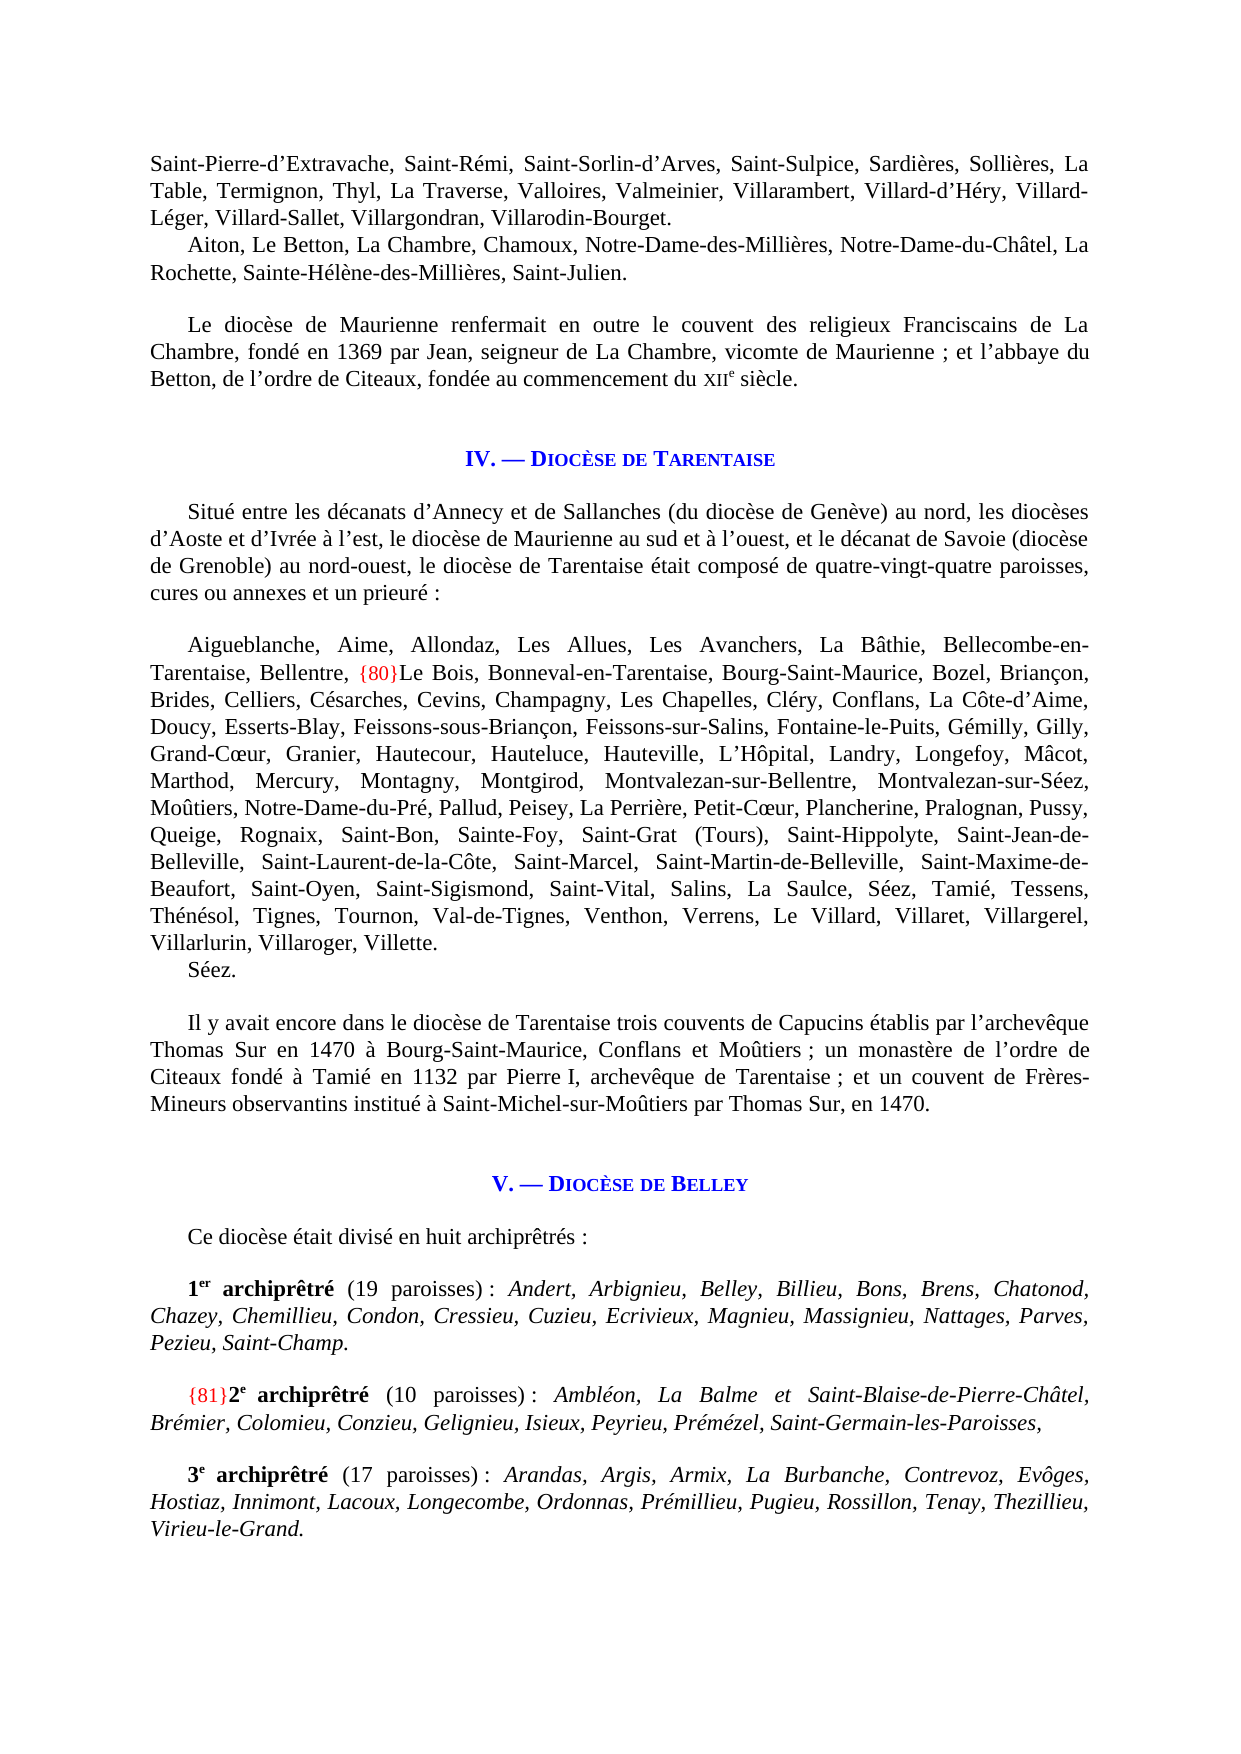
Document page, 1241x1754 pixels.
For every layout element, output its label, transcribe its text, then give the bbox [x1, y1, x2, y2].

text Ce diocèse était divisé en huit archiprêtrés : [150, 1223, 1090, 1250]
text Le diocèse de Maurienne renfermait en outre le couvent des religieux Franciscains de La Chambre, fondé en 1369 par Jean, seigneur de La Chambre, vicomte de Maurienne ; et l’abbaye du Betton, de l’ordre de Citeaux, fondée au commencement du xiie siècle. [150, 310, 1090, 392]
text IV. — Diocèse de Tarentaise [150, 442, 1090, 473]
text 1er archiprêtré (19 paroisses) : Andert, Arbignieu, Belley, Billieu, Bons, Brens, Chatonod, Chazey, Chemillieu, Condon, Cressieu, Cuzieu, Ecrivieux, Magnieu, Massignieu, Nattages, Parves, Pezieu, Saint-Champ. [150, 1275, 1090, 1356]
text Saint-Pierre-d’Extravache, Saint-Rémi, Saint-Sorlin-d’Arves, Saint-Sulpice, Sardières, Sollières, La Table, Termignon, Thyl, La Traverse, Valloires, Valmeinier, Villarambert, Villard-d’Héry, Villard-Léger, Villard-Sallet, Villargondran, Villarodin-Bourget. [150, 150, 1090, 231]
text Séez. [150, 956, 1090, 983]
text Aiton, Le Betton, La Chambre, Chamoux, Notre-Dame-des-Millières, Notre-Dame-du-Châtel, La Rochette, Sainte-Hélène-des-Millières, Saint-Julien. [150, 231, 1090, 285]
text {81}2e archiprêtré (10 paroisses) : Ambléon, La Balme et Saint-Blaise-de-Pierre-Châtel, Brémier, Colomieu, Conzieu, Gelignieu, Isieux, Peyrieu, Prémézel, Saint-Germain-les-Paroisses, [150, 1381, 1090, 1435]
text Aigueblanche, Aime, Allondaz, Les Allues, Les Avanchers, La Bâthie, Bellecombe-en-Tarentaise, Bellentre, {80}Le Bois, Bonneval-en-Tarentaise, Bourg-Saint-Maurice, Bozel, Briançon, Brides, Celliers, Césarches, Cevins, Champagny, Les Chapelles, Cléry, Conflans, La Côte-d’Aime, Doucy, Esserts-Blay, Feissons-sous-Briançon, Feissons-sur-Salins, Fontaine-le-Puits, Gémilly, Gilly, Grand-Cœur, Granier, Hautecour, Hauteluce, Hauteville, L’Hôpital, Landry, Longefoy, Mâcot, Marthod, Mercury, Montagny, Montgirod, Montvalezan-sur-Bellentre, Montvalezan-sur-Séez, Moûtiers, Notre-Dame-du-Pré, Pallud, Peisey, La Perrière, Petit-Cœur, Plancherine, Pralognan, Pussy, Queige, Rognaix, Saint-Bon, Sainte-Foy, Saint-Grat (Tours), Saint-Hippolyte, Saint-Jean-de-Belleville, Saint-Laurent-de-la-Côte, Saint-Marcel, Saint-Martin-de-Belleville, Saint-Maxime-de-Beaufort, Saint-Oyen, Saint-Sigismond, Saint-Vital, Salins, La Saulce, Séez, Tamié, Tessens, Thénésol, Tignes, Tournon, Val-de-Tignes, Venthon, Verrens, Le Villard, Villaret, Villargerel, Villarlurin, Villaroger, Villette. [150, 631, 1090, 956]
text 3e archiprêtré (17 paroisses) : Arandas, Argis, Armix, La Burbanche, Contrevoz, Evôges, Hostiaz, Innimont, Lacoux, Longecombe, Ordonnas, Prémillieu, Pugieu, Rossillon, Tenay, Thezillieu, Virieu-le-Grand. [150, 1460, 1090, 1542]
text Situé entre les décanats d’Annecy et de Sallanches (du diocèse de Genève) au nord, les diocèses d’Aoste et d’Ivrée à l’est, le diocèse de Maurienne au sud et à l’ouest, et le décanat de Savoie (diocèse de Grenoble) au nord-ouest, le diocèse de Tarentaise était composé de quatre-vingt-quatre paroisses, cures ou annexes et un prieuré : [150, 498, 1090, 606]
text Il y avait encore dans le diocèse de Tarentaise trois couvents de Capucins établis par l’archevêque Thomas Sur en 1470 à Bourg-Saint-Maurice, Conflans et Moûtiers ; un monastère de l’ordre de Citeaux fondé à Tamié en 1132 par Pierre I, archevêque de Tarentaise ; et un couvent de Frères-Mineurs observantins institué à Saint-Michel-sur-Moûtiers par Thomas Sur, en 1470. [150, 1008, 1090, 1117]
text V. — Diocèse de Belley [150, 1167, 1090, 1198]
